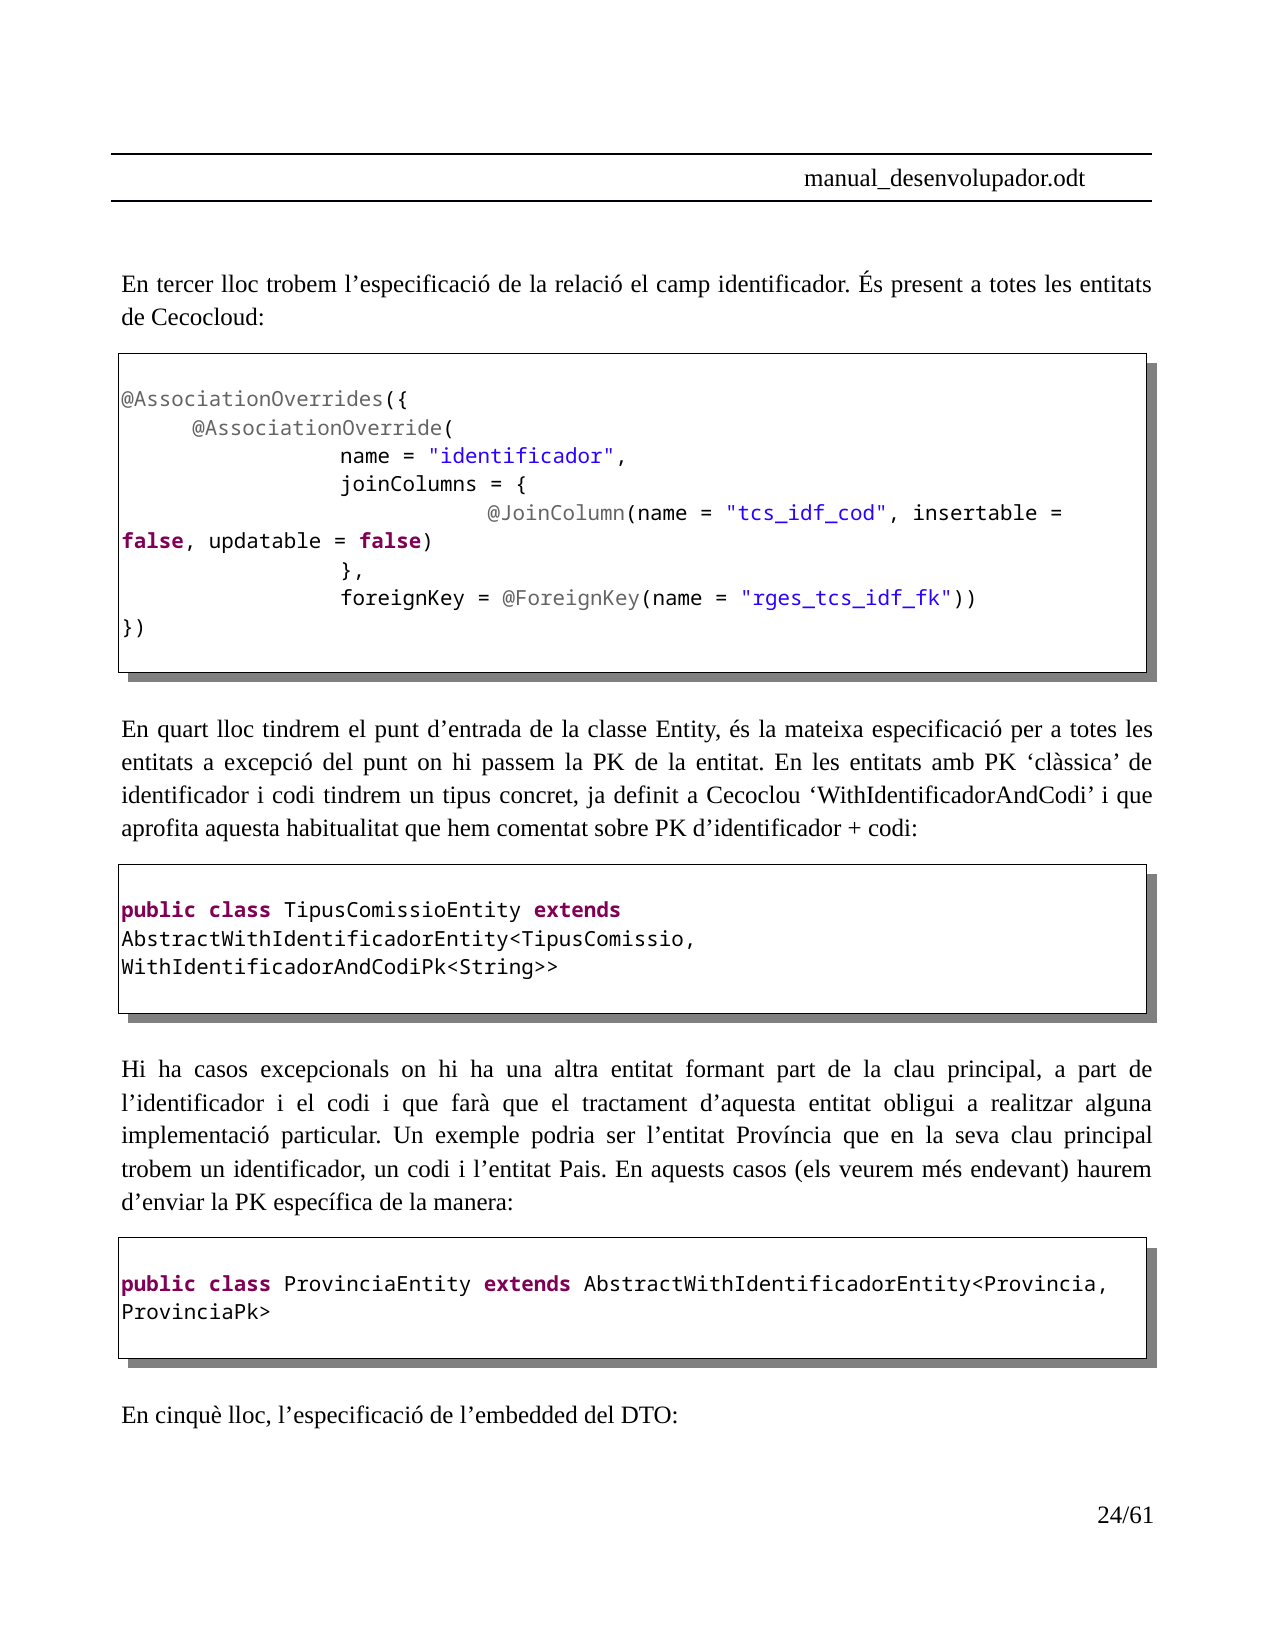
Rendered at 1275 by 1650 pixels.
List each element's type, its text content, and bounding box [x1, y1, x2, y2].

text }) [119, 609, 1146, 640]
text joinColumns = { [119, 467, 1146, 495]
text public class ProvinciaEntity extends AbstractWithIdentificadorEntity<Provincia, ProvinciaPk> [119, 1266, 1146, 1326]
text @AssociationOverride( [119, 410, 1146, 438]
text En quart lloc tindrem el punt d’entrada de la classe Entity, és la mateixa especificació per a totes les entitats a excepció del punt on hi passem la PK de la entitat. En les entitats amb PK ‘clàssica’ de identificador i codi tindrem un tipus concret, ja definit a Cecoclou ‘WithIdentificadorAndCodi’ i que aprofita aquesta habitualitat que hem comentat sobre PK d’identificador + codi: [118, 714, 1157, 845]
text name = "identificador", [119, 438, 1146, 467]
text }, [119, 552, 1146, 580]
text En cinquè lloc, l’especificació de l’embedded del DTO: [118, 1400, 1157, 1431]
text En tercer lloc trobem l’especificació de la relació el camp identificador. És present a totes les entitats de Cecocloud: [118, 266, 1157, 334]
text @JoinColumn(name = "tcs_idf_cod", insertable = false, updatable = false) [119, 495, 1146, 552]
text public class TipusComissioEntity extends AbstractWithIdentificadorEntity<TipusComissio, WithIdentificadorAndCodiPk<String>> [119, 892, 1146, 981]
text @AssociationOverrides({ [119, 381, 1146, 410]
text foreignKey = @ForeignKey(name = "rges_tcs_idf_fk")) [119, 580, 1146, 609]
text Hi ha casos excepcionals on hi ha una altra entitat formant part de la clau principal, a part de l’identificador i el codi i que farà que el tractament d’aquesta entitat obligui a realitzar alguna implementació particular. Un exemple podria ser l’entitat Província que en la seva clau principal trobem un identificador, un codi i l’entitat Pais. En aquests casos (els veurem més endevant) haurem d’enviar la PK específica de la manera: [118, 1054, 1157, 1218]
